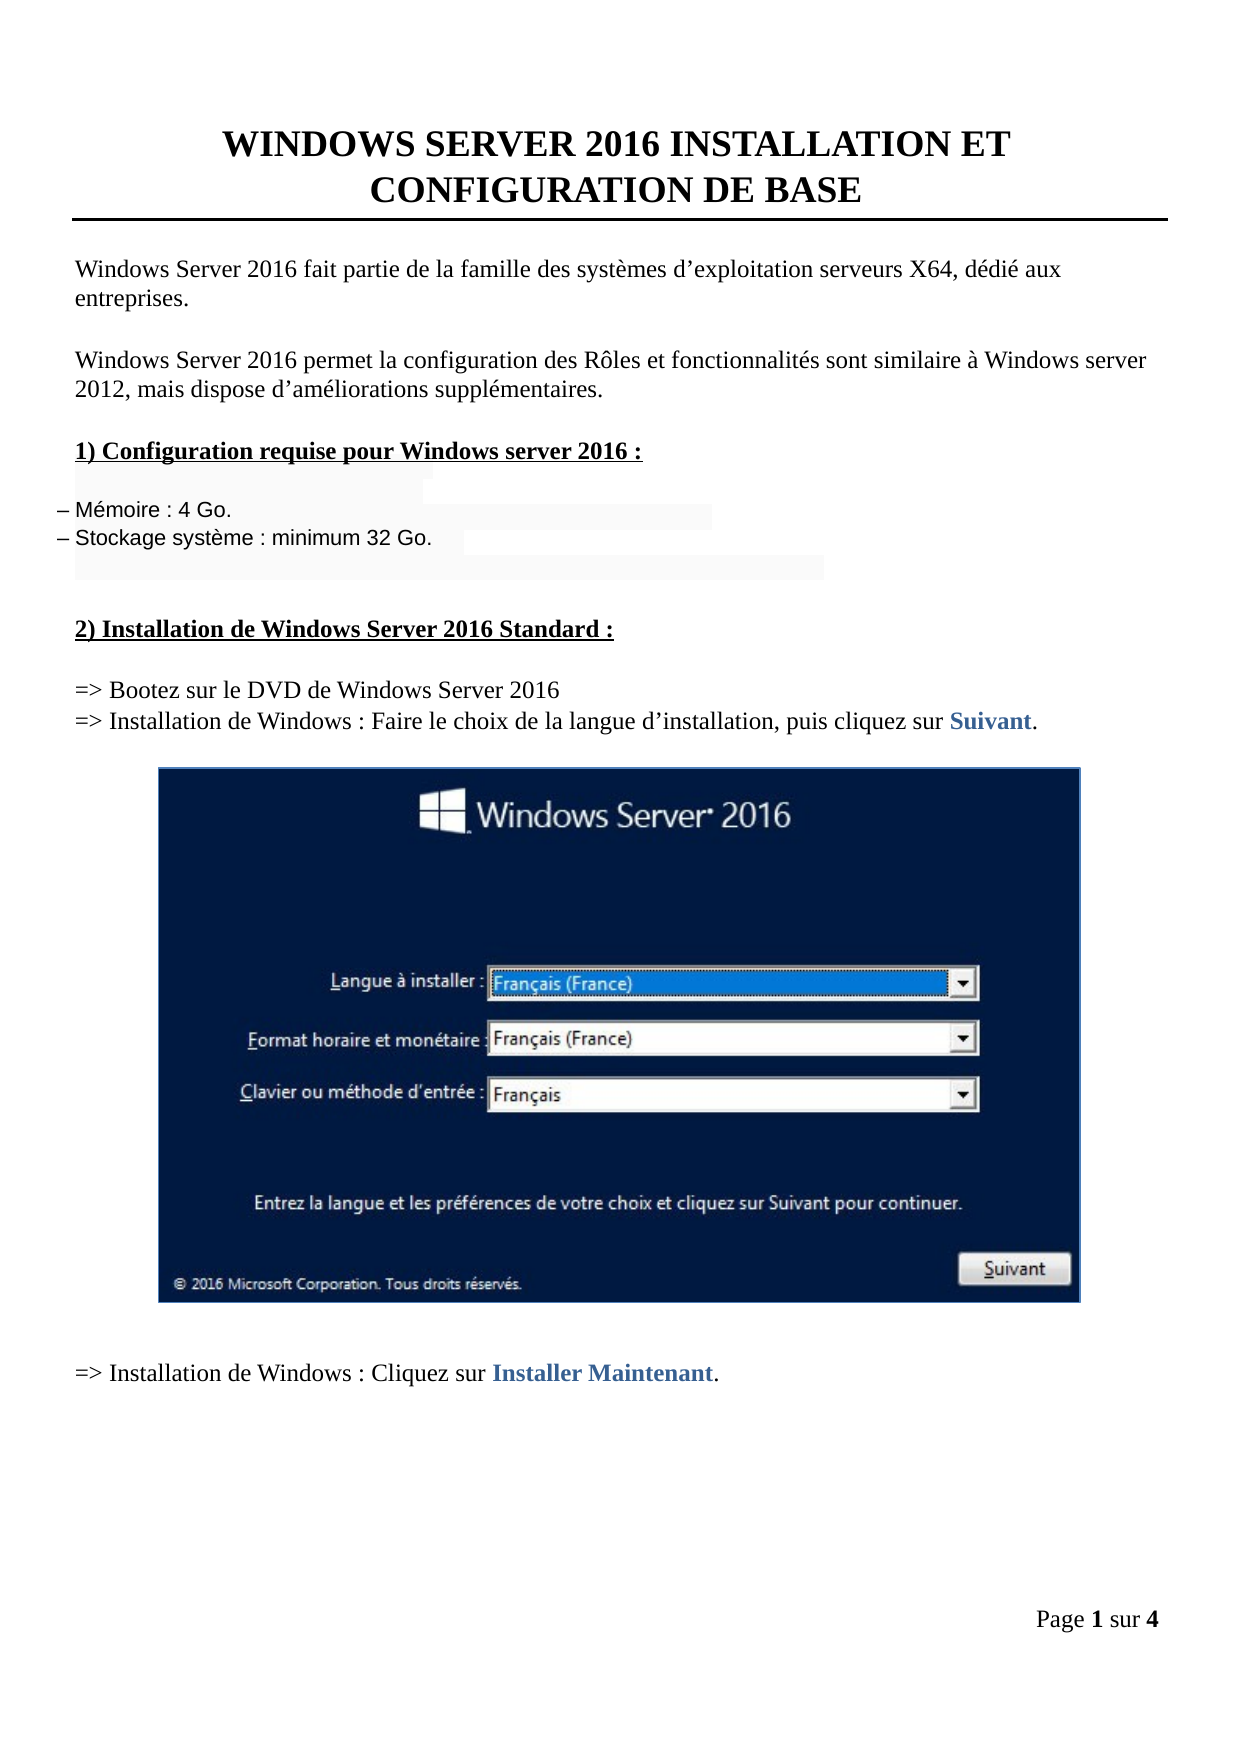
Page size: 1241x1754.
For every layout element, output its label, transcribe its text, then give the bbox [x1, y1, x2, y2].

text => Installation de Windows : Cliquez sur Installer Maintenant. [74, 1358, 1164, 1386]
list Mémoire : 4 Go. [57, 497, 75, 523]
text 1) Configuration requise pour Windows server 2016 : [74, 436, 1164, 465]
list Mémoire : 4 Go. [423, 497, 1164, 523]
list Stockage système : minimum 32 Go. [464, 525, 1164, 550]
text Windows Server 2016 permet la configuration des Rôles et fonctionnalités sont similaire à Windows server 2012, mais dispose d’améliorations supplémentaires. [74, 345, 1164, 403]
text => Bootez sur le DVD de Windows Server 2016 [74, 676, 1164, 704]
text CONFIGURATION DE BASE [77, 168, 1164, 211]
text 2) Installation de Windows Server 2016 Standard : [74, 614, 1164, 643]
text => Installation de Windows : Faire le choix de la langue d’installation, puis cliquez sur Suivant. [74, 706, 1164, 735]
text WINDOWS SERVER 2016 INSTALLATION ET [77, 122, 1164, 165]
text Windows Server 2016 fait partie de la famille des systèmes d’exploitation serveurs X64, dédié aux entreprises. [74, 254, 1164, 312]
